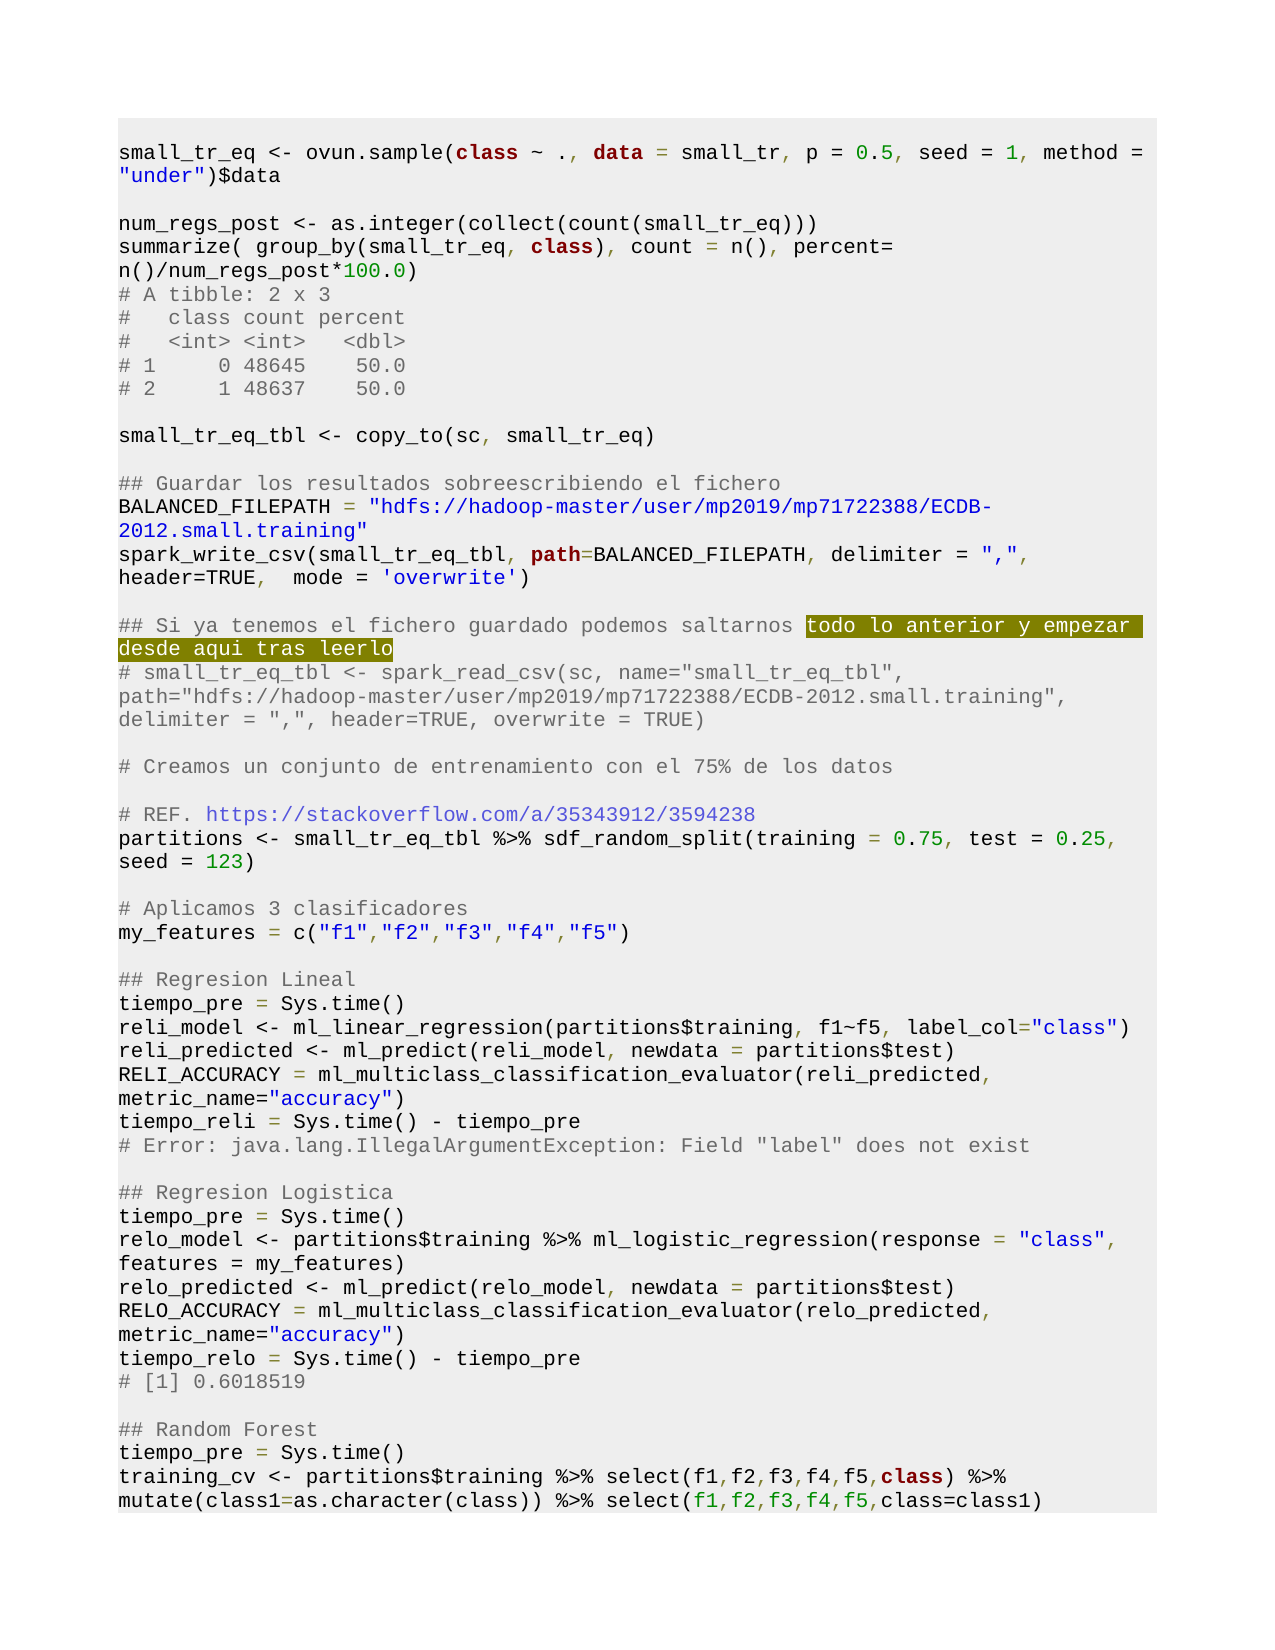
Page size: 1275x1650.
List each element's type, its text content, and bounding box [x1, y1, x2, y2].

text # 1 0 48645 50.0 [118, 354, 1157, 378]
text spark_write_csv(small_tr_eq_tbl, path=BALANCED_FILEPATH, delimiter = ",", header=TRUE, mode = 'overwrite') [118, 544, 1157, 591]
text relo_predicted <- ml_predict(relo_model, newdata = partitions$test) [118, 1277, 1157, 1300]
text small_tr_eq <- ovun.sample(class ~ ., data = small_tr, p = 0.5, seed = 1, method = "under")$data [118, 142, 1157, 189]
text # class count percent [118, 307, 1157, 331]
text # small_tr_eq_tbl <- spark_read_csv(sc, name="small_tr_eq_tbl", path="hdfs://hadoop-master/user/mp2019/mp71722388/ECDB-2012.small.training", delimiter = ",", header=TRUE, overwrite = TRUE) [118, 662, 1157, 733]
text relo_model <- partitions$training %>% ml_logistic_regression(response = "class", features = my_features) [118, 1229, 1157, 1277]
text # <int> <int> <dbl> [118, 331, 1157, 354]
text # REF. https://stackoverflow.com/a/35343912/3594238 [118, 804, 1157, 827]
text tiempo_pre = Sys.time() [118, 1442, 1157, 1466]
text RELI_ACCURACY = ml_multiclass_classification_evaluator(reli_predicted, metric_name="accuracy") [118, 1064, 1157, 1111]
text # Creamos un conjunto de entrenamiento con el 75% de los datos [118, 757, 1157, 780]
text num_regs_post <- as.integer(collect(count(small_tr_eq))) [118, 213, 1157, 236]
text # Aplicamos 3 clasificadores [118, 898, 1157, 922]
text reli_predicted <- ml_predict(reli_model, newdata = partitions$test) [118, 1040, 1157, 1064]
text small_tr_eq_tbl <- copy_to(sc, small_tr_eq) [118, 426, 1157, 449]
text tiempo_pre = Sys.time() [118, 1206, 1157, 1229]
text # Error: java.lang.IllegalArgumentException: Field "label" does not exist [118, 1135, 1157, 1158]
text ## Si ya tenemos el fichero guardado podemos saltarnos todo lo anterior y empezar desde aqui tras leerlo [118, 615, 1157, 662]
text training_cv <- partitions$training %>% select(f1,f2,f3,f4,f5,class) %>% mutate(class1=as.character(class)) %>% select(f1,f2,f3,f4,f5,class=class1) [118, 1466, 1157, 1513]
text ## Random Forest [118, 1419, 1157, 1442]
text ## Guardar los resultados sobreescribiendo el fichero [118, 473, 1157, 496]
text tiempo_pre = Sys.time() [118, 993, 1157, 1017]
text summarize( group_by(small_tr_eq, class), count = n(), percent= n()/num_regs_post*100.0) [118, 236, 1157, 284]
text tiempo_reli = Sys.time() - tiempo_pre [118, 1111, 1157, 1135]
text my_features = c("f1","f2","f3","f4","f5") [118, 922, 1157, 946]
text BALANCED_FILEPATH = "hdfs://hadoop-master/user/mp2019/mp71722388/ECDB-2012.small.training" [118, 496, 1157, 544]
text reli_model <- ml_linear_regression(partitions$training, f1~f5, label_col="class") [118, 1017, 1157, 1040]
text partitions <- small_tr_eq_tbl %>% sdf_random_split(training = 0.75, test = 0.25, seed = 123) [118, 827, 1157, 875]
text ## Regresion Logistica [118, 1182, 1157, 1206]
text # 2 1 48637 50.0 [118, 378, 1157, 402]
text RELO_ACCURACY = ml_multiclass_classification_evaluator(relo_predicted, metric_name="accuracy") [118, 1300, 1157, 1348]
text # [1] 0.6018519 [118, 1371, 1157, 1395]
text ## Regresion Lineal [118, 969, 1157, 993]
text # A tibble: 2 x 3 [118, 284, 1157, 307]
text tiempo_relo = Sys.time() - tiempo_pre [118, 1348, 1157, 1371]
